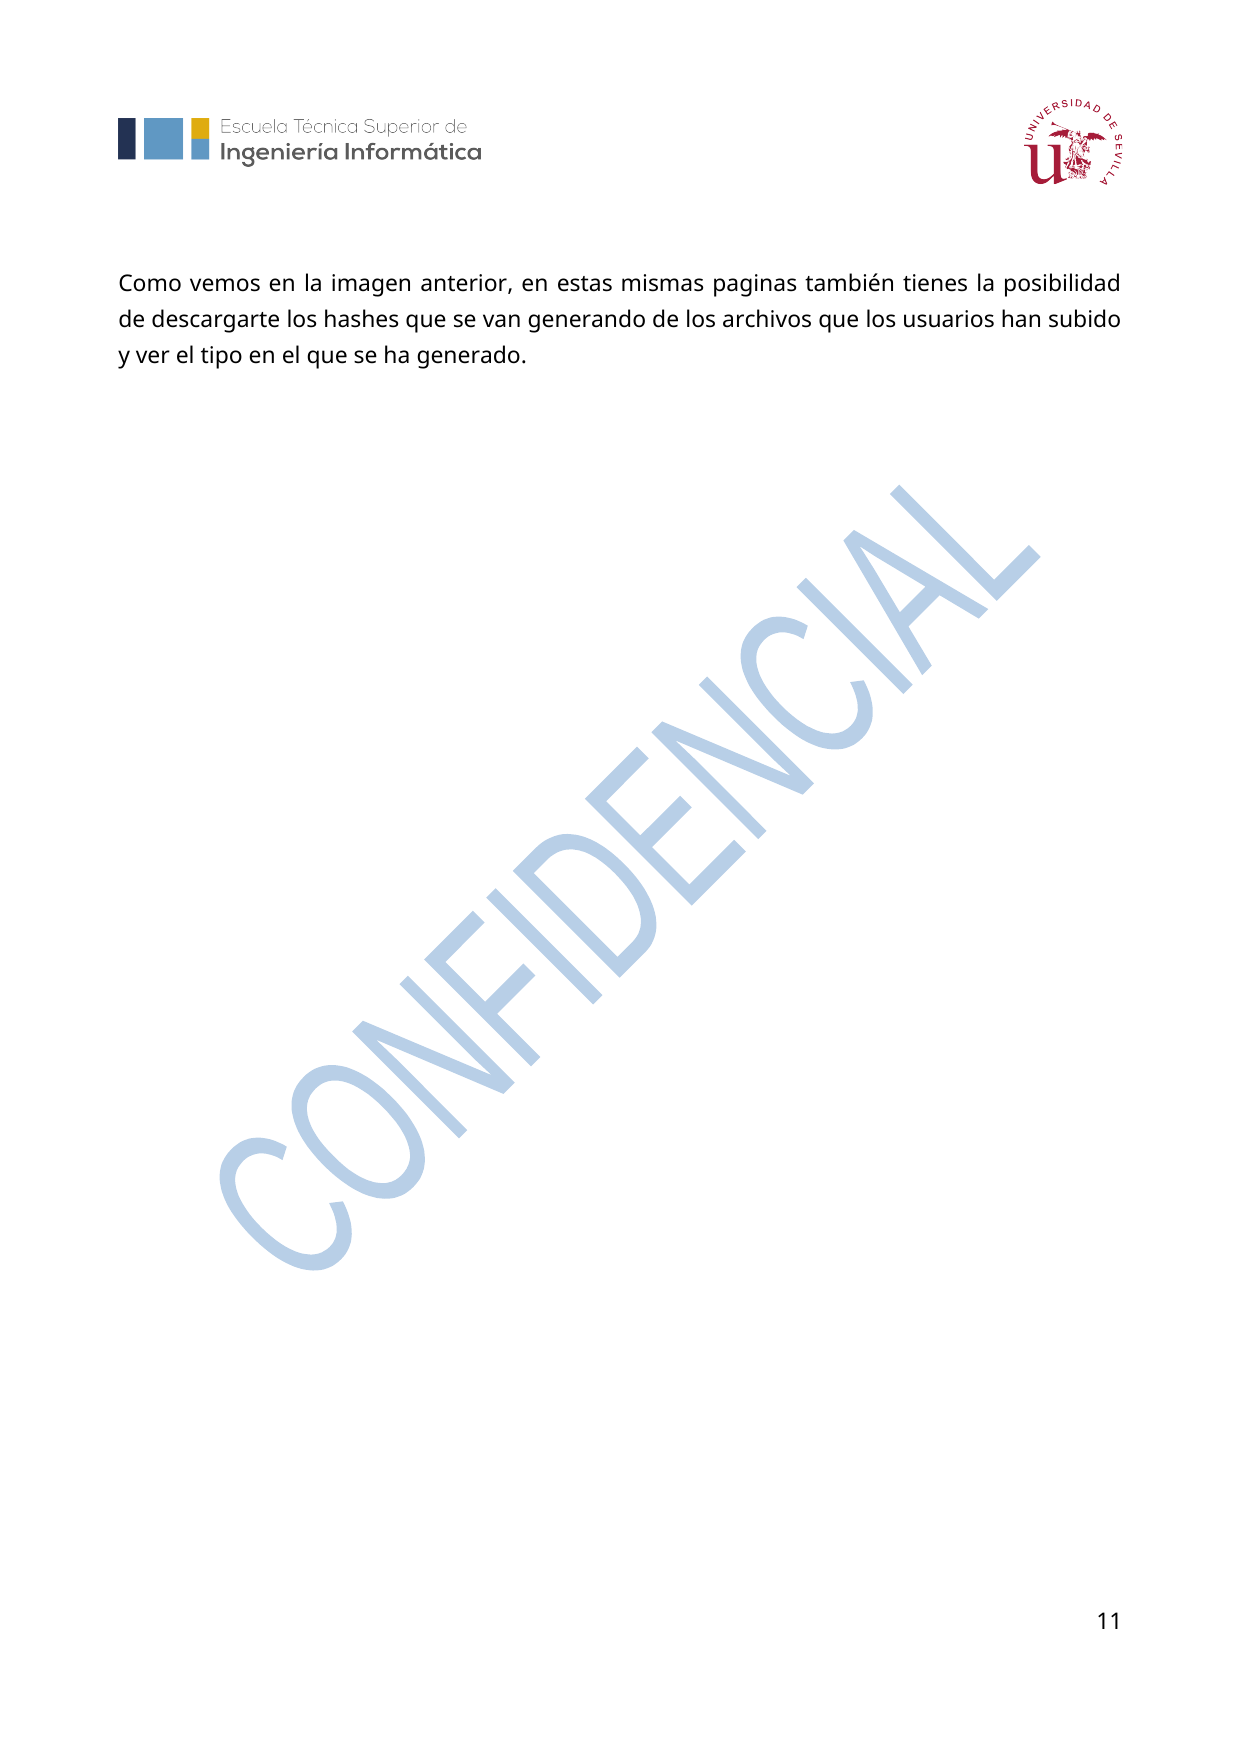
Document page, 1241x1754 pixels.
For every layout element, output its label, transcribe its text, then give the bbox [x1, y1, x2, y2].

picture [118, 118, 481, 167]
text Como vemos en la imagen anterior, en estas mismas paginas también tienes la posibilidad de descargarte los hashes que se van generando de los archivos que los usuarios han subido y ver el tipo en el que se ha generado. [118, 267, 1122, 370]
picture [1024, 99, 1123, 185]
